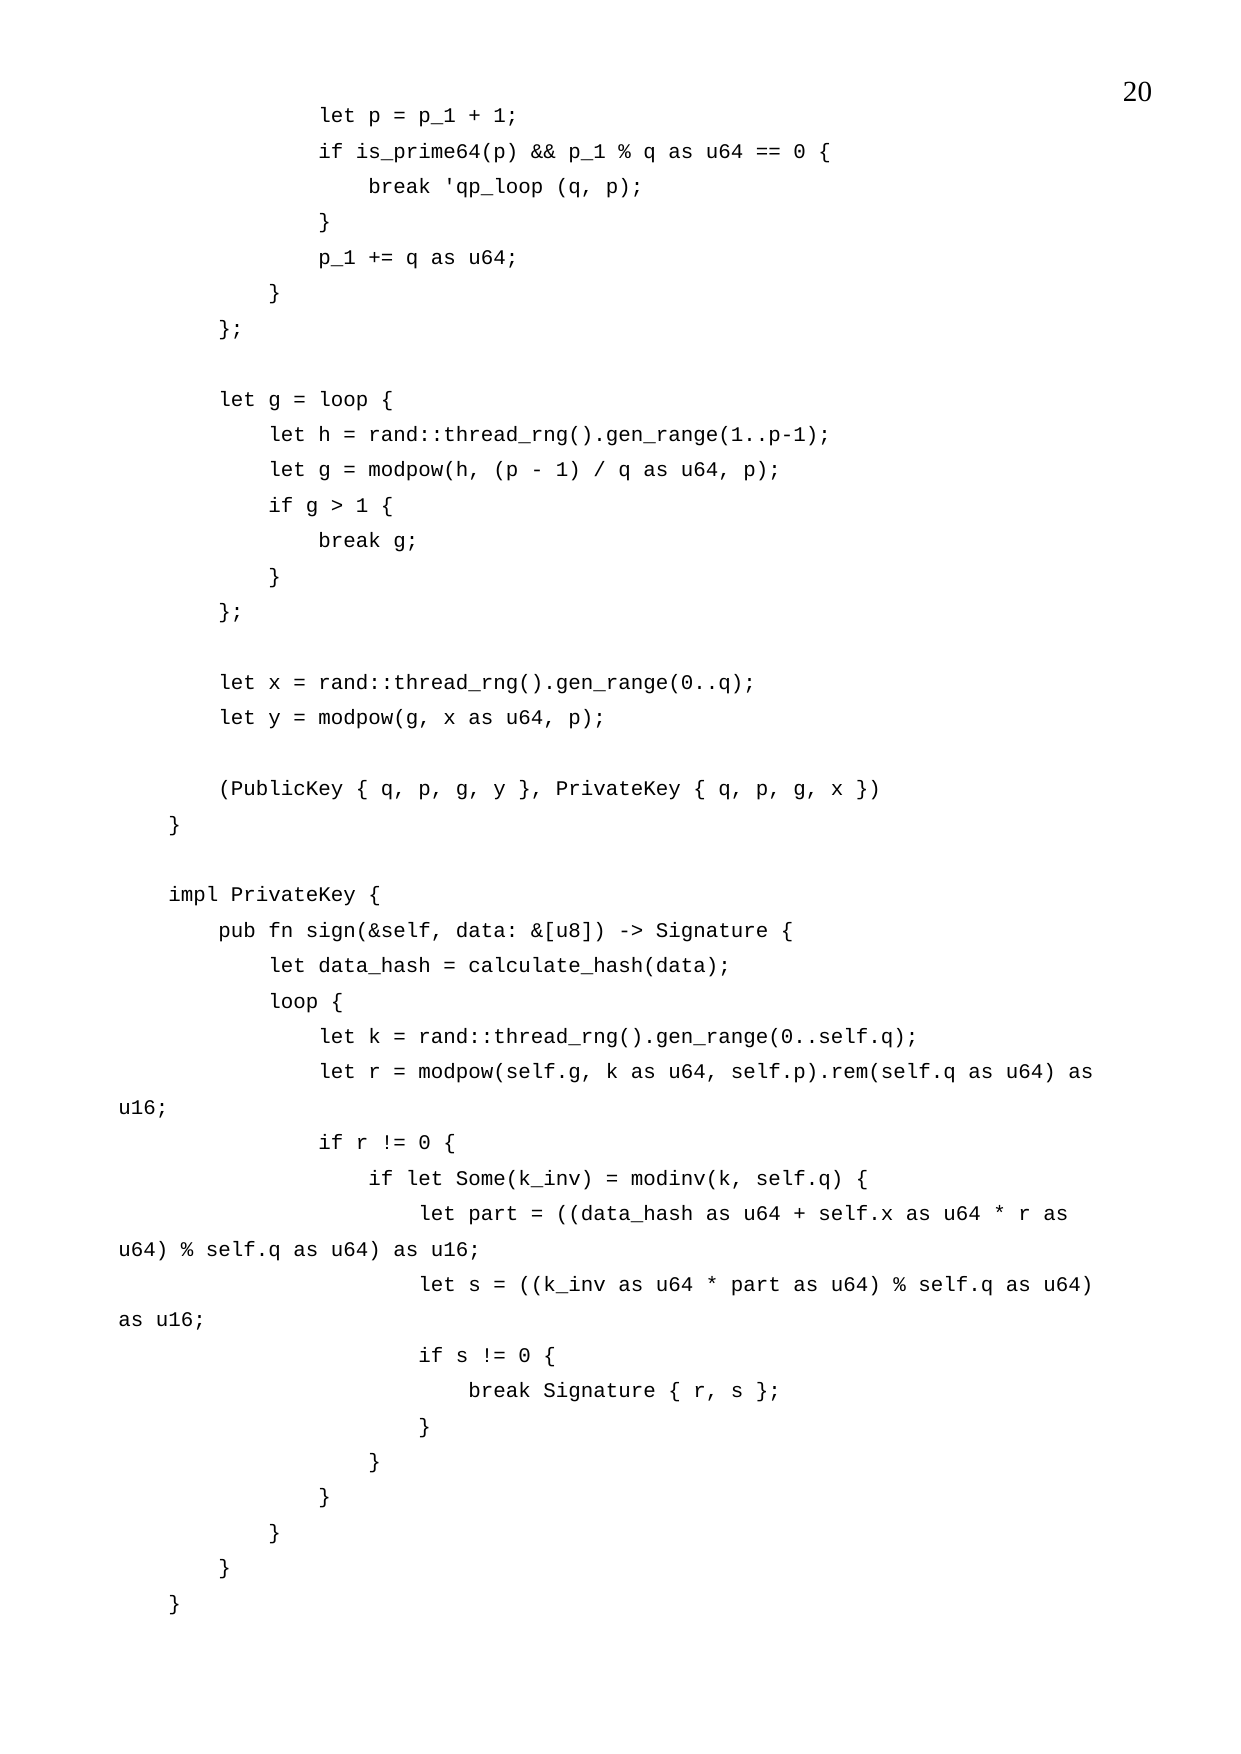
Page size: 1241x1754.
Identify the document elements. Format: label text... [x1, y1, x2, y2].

text pub fn sign(&self, data: &[u8]) -> Signature { [118, 920, 1122, 943]
text let data_hash = calculate_hash(data); [118, 955, 1122, 979]
text let g = modpow(h, (p - 1) / q as u64, p); [118, 459, 1122, 483]
text let h = rand::thread_rng().gen_range(1..p-1); [118, 424, 1122, 448]
text if s != 0 { [118, 1345, 1122, 1368]
text } [118, 813, 1122, 837]
text }; [118, 318, 1122, 341]
text } [118, 1557, 1122, 1581]
text break 'qp_loop (q, p); [118, 176, 1122, 200]
text } [118, 566, 1122, 589]
text }; [118, 601, 1122, 625]
text let y = modpow(g, x as u64, p); [118, 707, 1122, 731]
text (PublicKey { q, p, g, y }, PrivateKey { q, p, g, x }) [118, 778, 1122, 802]
text impl PrivateKey { [118, 884, 1122, 908]
text let x = rand::thread_rng().gen_range(0..q); [118, 672, 1122, 696]
text } [118, 1451, 1122, 1475]
text break Signature { r, s }; [118, 1380, 1122, 1404]
text break g; [118, 530, 1122, 554]
text let p = p_1 + 1; [118, 105, 1122, 129]
text if r != 0 { [118, 1132, 1122, 1156]
text let part = ((data_hash as u64 + self.x as u64 * r as u64) % self.q as u64) as u16; [118, 1203, 1122, 1262]
text if is_prime64(p) && p_1 % q as u64 == 0 { [118, 141, 1122, 164]
text let g = loop { [118, 388, 1122, 412]
text if let Some(k_inv) = modinv(k, self.q) { [118, 1168, 1122, 1191]
text } [118, 1486, 1122, 1510]
text if g > 1 { [118, 495, 1122, 518]
text } [118, 1522, 1122, 1546]
text } [118, 282, 1122, 306]
text loop { [118, 991, 1122, 1014]
text } [118, 211, 1122, 235]
text let r = modpow(self.g, k as u64, self.p).rem(self.q as u64) as u16; [118, 1061, 1122, 1121]
text let k = rand::thread_rng().gen_range(0..self.q); [118, 1026, 1122, 1050]
text } [118, 1593, 1122, 1616]
text p_1 += q as u64; [118, 247, 1122, 271]
text let s = ((k_inv as u64 * part as u64) % self.q as u64) as u16; [118, 1274, 1122, 1333]
text } [118, 1416, 1122, 1439]
